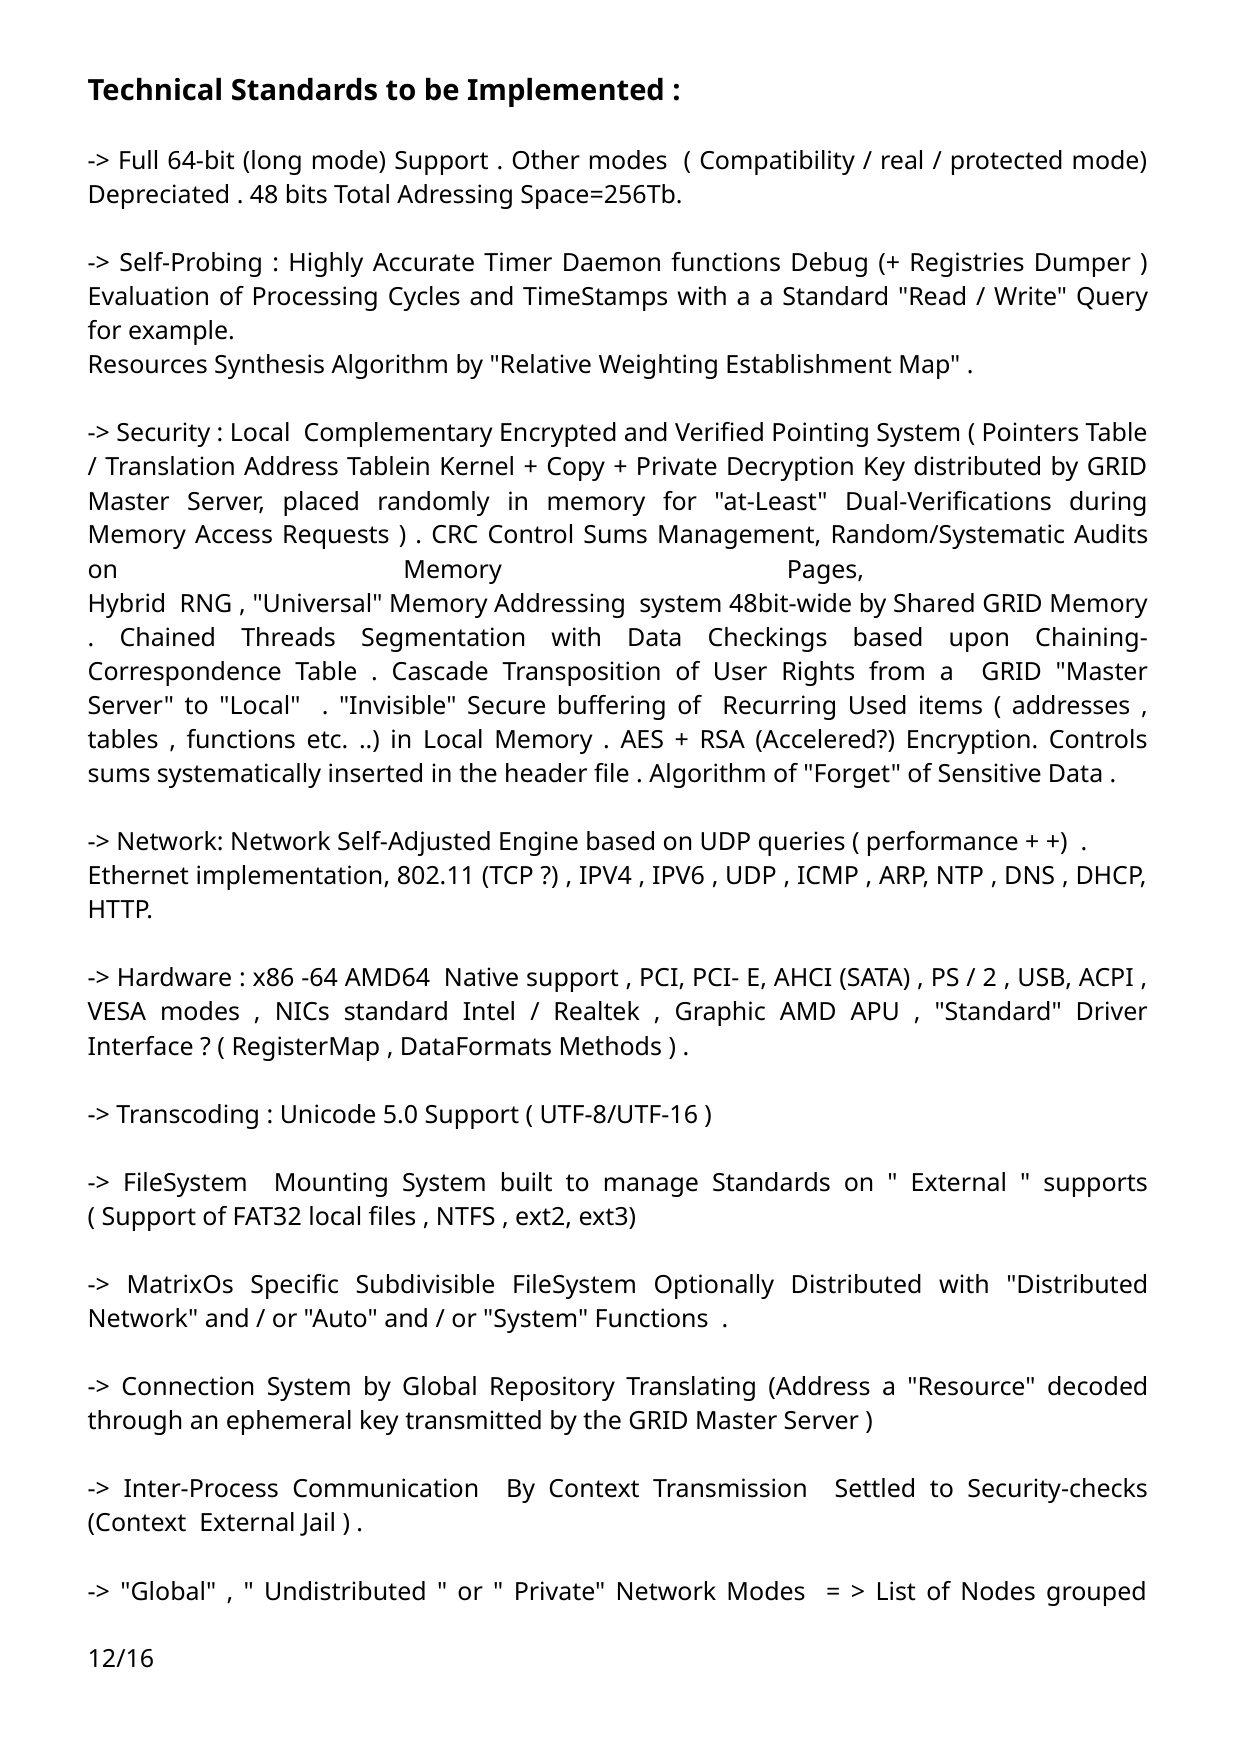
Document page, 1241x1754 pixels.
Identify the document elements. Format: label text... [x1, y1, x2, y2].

text Technical Standards to be Implemented : [87, 69, 1149, 108]
text -> Transcoding : Unicode 5.0 Support ( UTF-8/UTF-16 ) [87, 1096, 1149, 1130]
text -> MatrixOs Specific Subdivisible FileSystem Optionally Distributed with "Distributed Network" and / or "Auto" and / or "System" Functions . [87, 1267, 1149, 1335]
text -> Inter-Process Communication By Context Transmission Settled to Security-checks (Context External Jail ) . [87, 1471, 1149, 1539]
text -> Self-Probing : Highly Accurate Timer Daemon functions Debug (+ Registries Dumper ) Evaluation of Processing Cycles and TimeStamps with a a Standard "Read / Write" Query for example. [87, 245, 1149, 347]
text Resources Synthesis Algorithm by "Relative Weighting Establishment Map" . [87, 347, 1149, 381]
text -> Security : Local Complementary Encrypted and Verified Pointing System ( Pointers Table / Translation Address Tablein Kernel + Copy + Private Decryption Key distributed by GRID Master Server, placed randomly in memory for "at-Least" Dual-Verifications during Memory Access Requests ) . CRC Control Sums Management, Random/Systematic Audits on Memory Pages, Hybrid RNG , "Universal" Memory Addressing system 48bit-wide by Shared GRID Memory . Chained Threads Segmentation with Data Checkings based upon Chaining-Correspondence Table . Cascade Transposition of User Rights from a GRID "Master Server" to "Local" . "Invisible" Secure buffering of Recurring Used items ( addresses , tables , functions etc. ..) in Local Memory . AES + RSA (Accelered?) Encryption. Controls sums systematically inserted in the header file . Algorithm of "Forget" of Sensitive Data . [87, 415, 1149, 790]
text -> FileSystem Mounting System built to manage Standards on " External " supports ( Support of FAT32 local files , NTFS , ext2, ext3) [87, 1164, 1149, 1232]
text Ethernet implementation, 802.11 (TCP ?) , IPV4 , IPV6 , UDP , ICMP , ARP, NTP , DNS , DHCP, HTTP. [87, 858, 1149, 926]
text -> Network: Network Self-Adjusted Engine based on UDP queries ( performance + +) . [87, 824, 1149, 858]
text -> Full 64-bit (long mode) Support . Other modes ( Compatibility / real / protected mode) Depreciated . 48 bits Total Adressing Space=256Tb. [87, 142, 1149, 211]
text -> Connection System by Global Repository Translating (Address a "Resource" decoded through an ephemeral key transmitted by the GRID Master Server ) [87, 1369, 1149, 1437]
text -> "Global" , " Undistributed " or " Private" Network Modes = > List of Nodes grouped [87, 1573, 1149, 1607]
text -> Hardware : x86 -64 AMD64 Native support , PCI, PCI- E, AHCI (SATA) , PS / 2 , USB, ACPI , VESA modes , NICs standard Intel / Realtek , Graphic AMD APU , "Standard" Driver Interface ? ( RegisterMap , DataFormats Methods ) . [87, 960, 1149, 1062]
